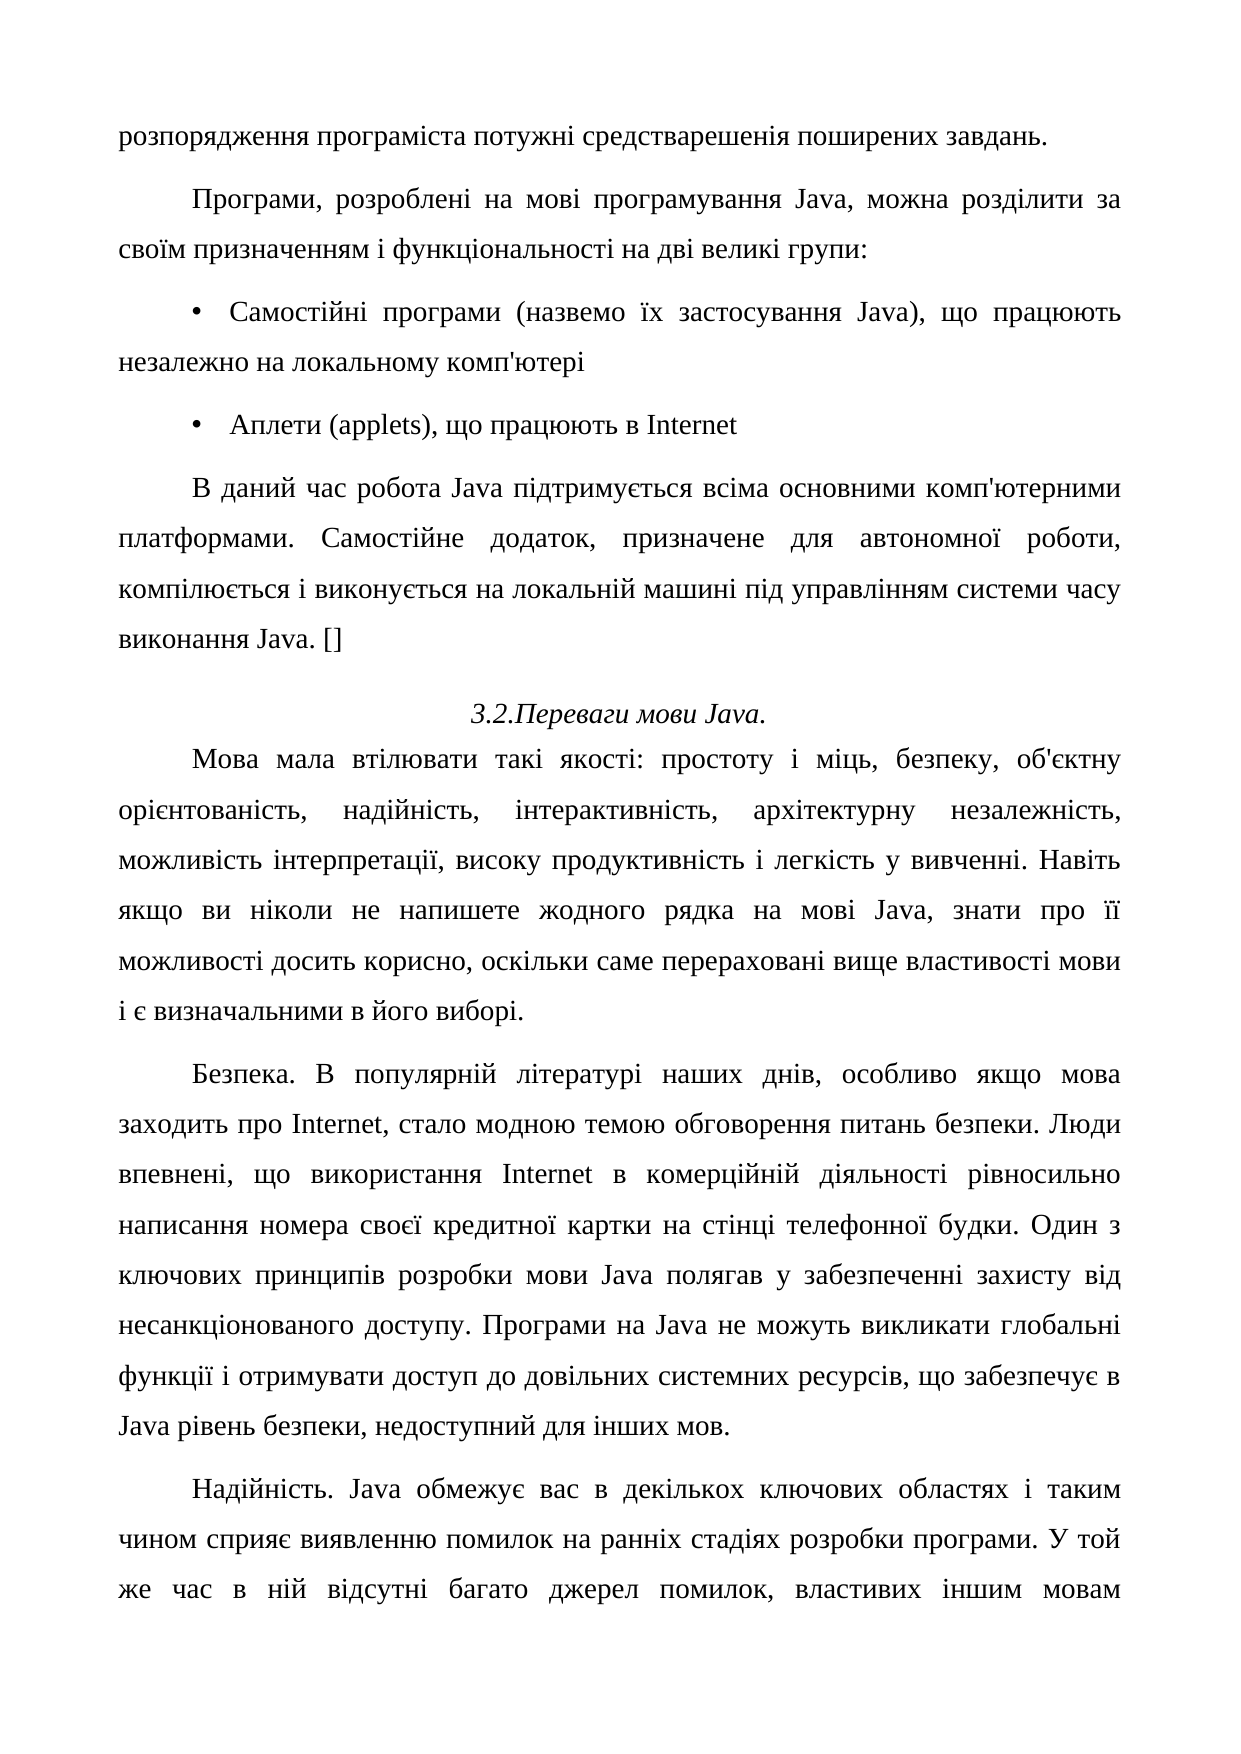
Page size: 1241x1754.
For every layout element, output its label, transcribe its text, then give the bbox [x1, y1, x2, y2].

text Безпека. В популярній літературі наших днів, особливо якщо мова заходить про Internet, стало модною темою обговорення питань безпеки. Люди впевнені, що використання Internet в комерційній діяльності рівносильно написання номера своєї кредитної картки на стінці телефонної будки. Один з ключових принципів розробки мови Java полягав у забезпеченні захисту від несанкціонованого доступу. Програми на Java не можуть викликати глобальні функції і отримувати доступ до довільних системних ресурсів, що забезпечує в Java рівень безпеки, недоступний для інших мов. [118, 1056, 1122, 1442]
text В даний час робота Java підтримується всіма основними комп'ютерними платформами. Самостійне додаток, призначене для автономної роботи, компілюється і виконується на локальній машині під управлінням системи часу виконання Java. [] [118, 470, 1122, 655]
text Надійність. Java обмежує вас в декількох ключових областях і таким чином сприяє виявленню помилок на ранніх стадіях розробки програми. У той же час в ній відсутні багато джерел помилок, властивих іншим мовам [118, 1471, 1122, 1605]
list Аплети (applets), що працюють в Internet [81, 407, 1122, 441]
text Програми, розроблені на мові програмування Java, можна розділити за своїм призначенням і функціональності на дві великі групи: [118, 181, 1122, 265]
text розпорядження програміста потужні средстварешенія поширених завдань. [118, 118, 1122, 152]
text Мова мала втілювати такі якості: простоту і міць, безпеку, об'єктну орієнтованість, надійність, інтерактивність, архітектурну незалежність, можливість інтерпретації, високу продуктивність і легкість у вивченні. Навіть якщо ви ніколи не напишете жодного рядка на мові Java, знати про її можливості досить корисно, оскільки саме перераховані вище властивості мови і є визначальними в його виборі. [118, 741, 1122, 1027]
list Самостійні програми (назвемо їх застосування Java), що працюють незалежно на локальному комп'ютері [81, 294, 1122, 378]
text 3.2.Переваги мови Java. [118, 696, 1122, 729]
